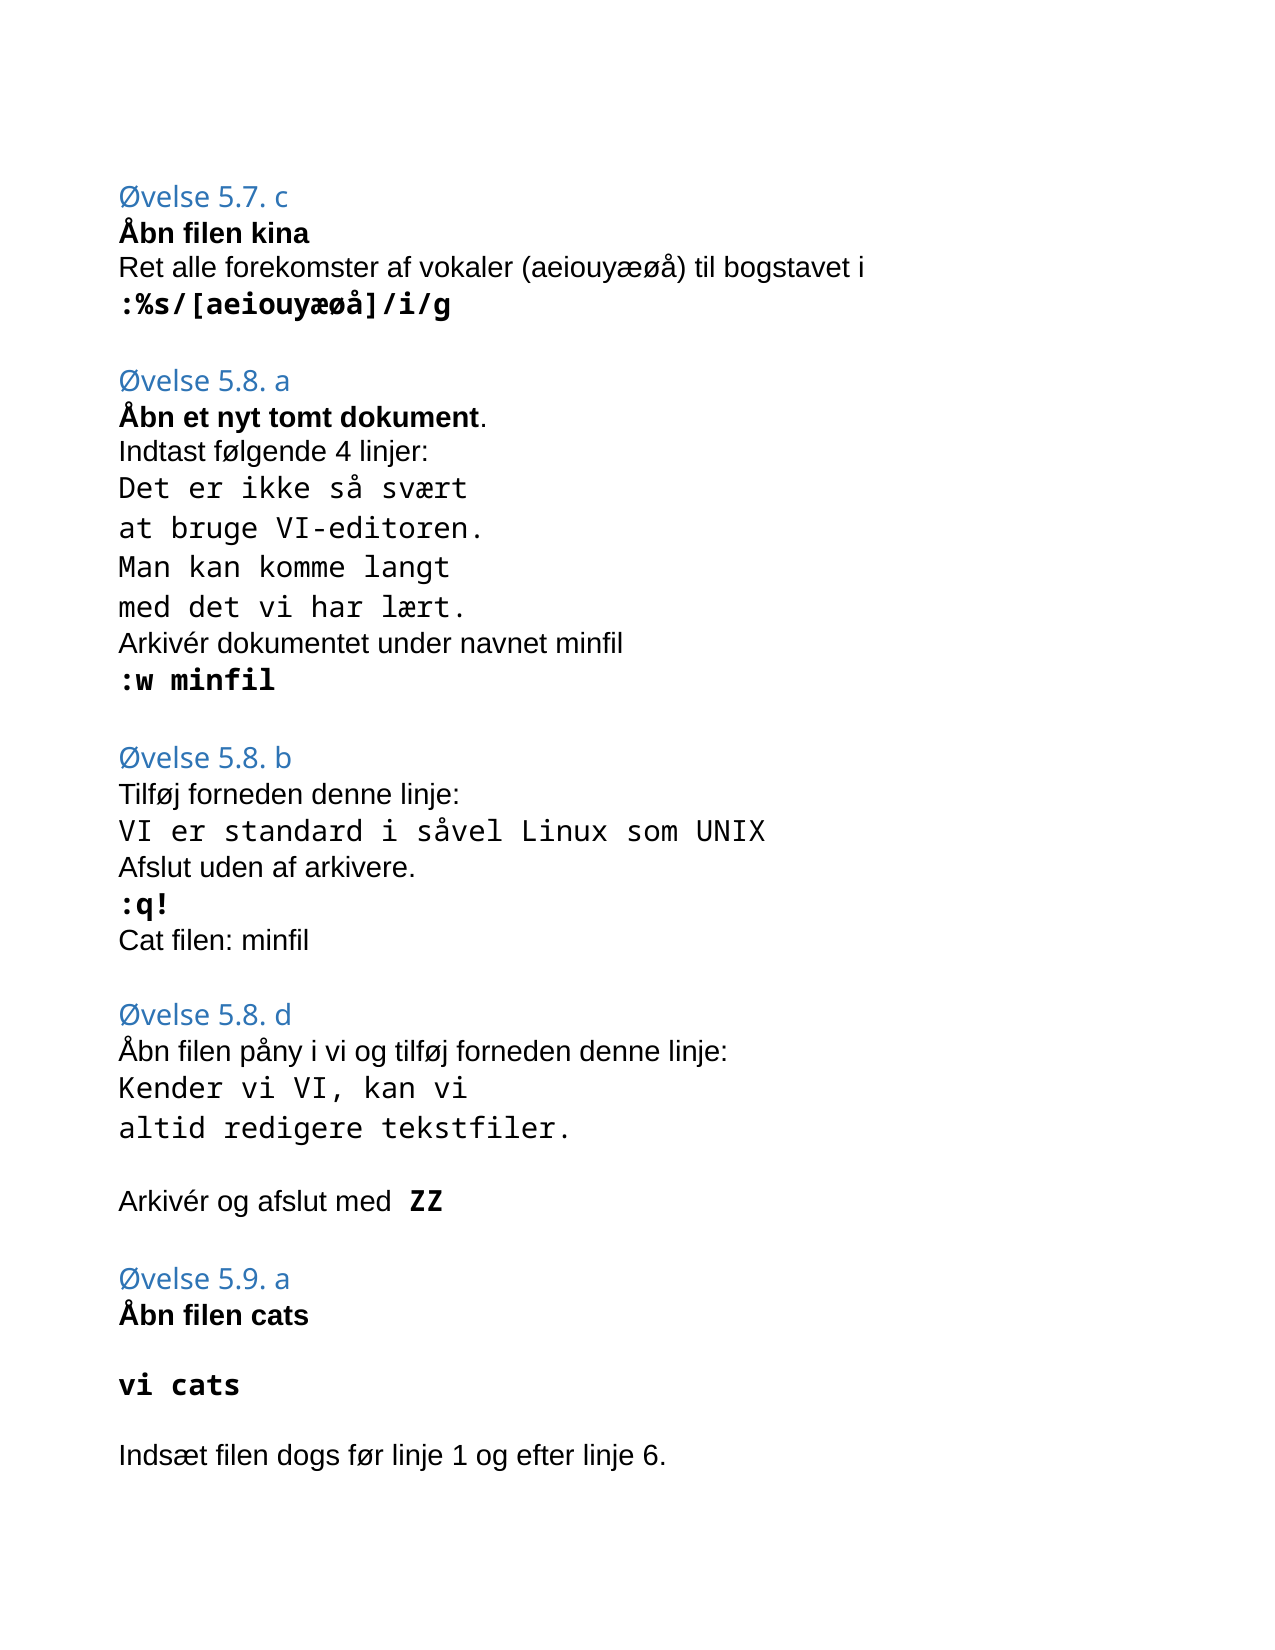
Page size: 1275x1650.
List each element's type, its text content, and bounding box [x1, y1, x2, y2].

text Arkivér og afslut med ZZ [118, 1181, 1157, 1220]
text Ret alle forekomster af vokaler (aeiouyæøå) til bogstavet i [118, 249, 1157, 283]
text Åbn filen kina [118, 216, 1157, 249]
text Cat filen: minfil [118, 923, 1157, 957]
subtitle Øvelse 5.8. d [118, 994, 1157, 1034]
text :w minfil [118, 659, 1157, 699]
text Tilføj forneden denne linje: [118, 777, 1157, 810]
text :%s/[aeiouyæøå]/i/g [118, 283, 1157, 323]
subtitle Øvelse 5.9. a [118, 1258, 1157, 1298]
subtitle Øvelse 5.7. c [118, 176, 1157, 216]
subtitle Øvelse 5.8. b [118, 737, 1157, 777]
text Arkivér dokumentet under navnet minfil [118, 626, 1157, 659]
text Åbn et nyt tomt dokument. [118, 400, 1157, 434]
text Det er ikke så svært at bruge VI-editoren. Man kan komme langt med det vi har lært. [118, 467, 1157, 626]
text VI er standard i såvel Linux som UNIX [118, 810, 1157, 850]
text Indtast følgende 4 linjer: [118, 434, 1157, 467]
text Kender vi VI, kan vi altid redigere tekstfiler. [118, 1068, 1157, 1147]
text Åbn filen påny i vi og tilføj forneden denne linje: [118, 1034, 1157, 1068]
text Afslut uden af arkivere. [118, 850, 1157, 883]
text :q! [118, 883, 1157, 923]
text Indsæt filen dogs før linje 1 og efter linje 6. [118, 1438, 1157, 1471]
text Åbn filen cats [118, 1298, 1157, 1331]
subtitle Øvelse 5.8. a [118, 361, 1157, 400]
text vi cats [118, 1365, 1157, 1404]
